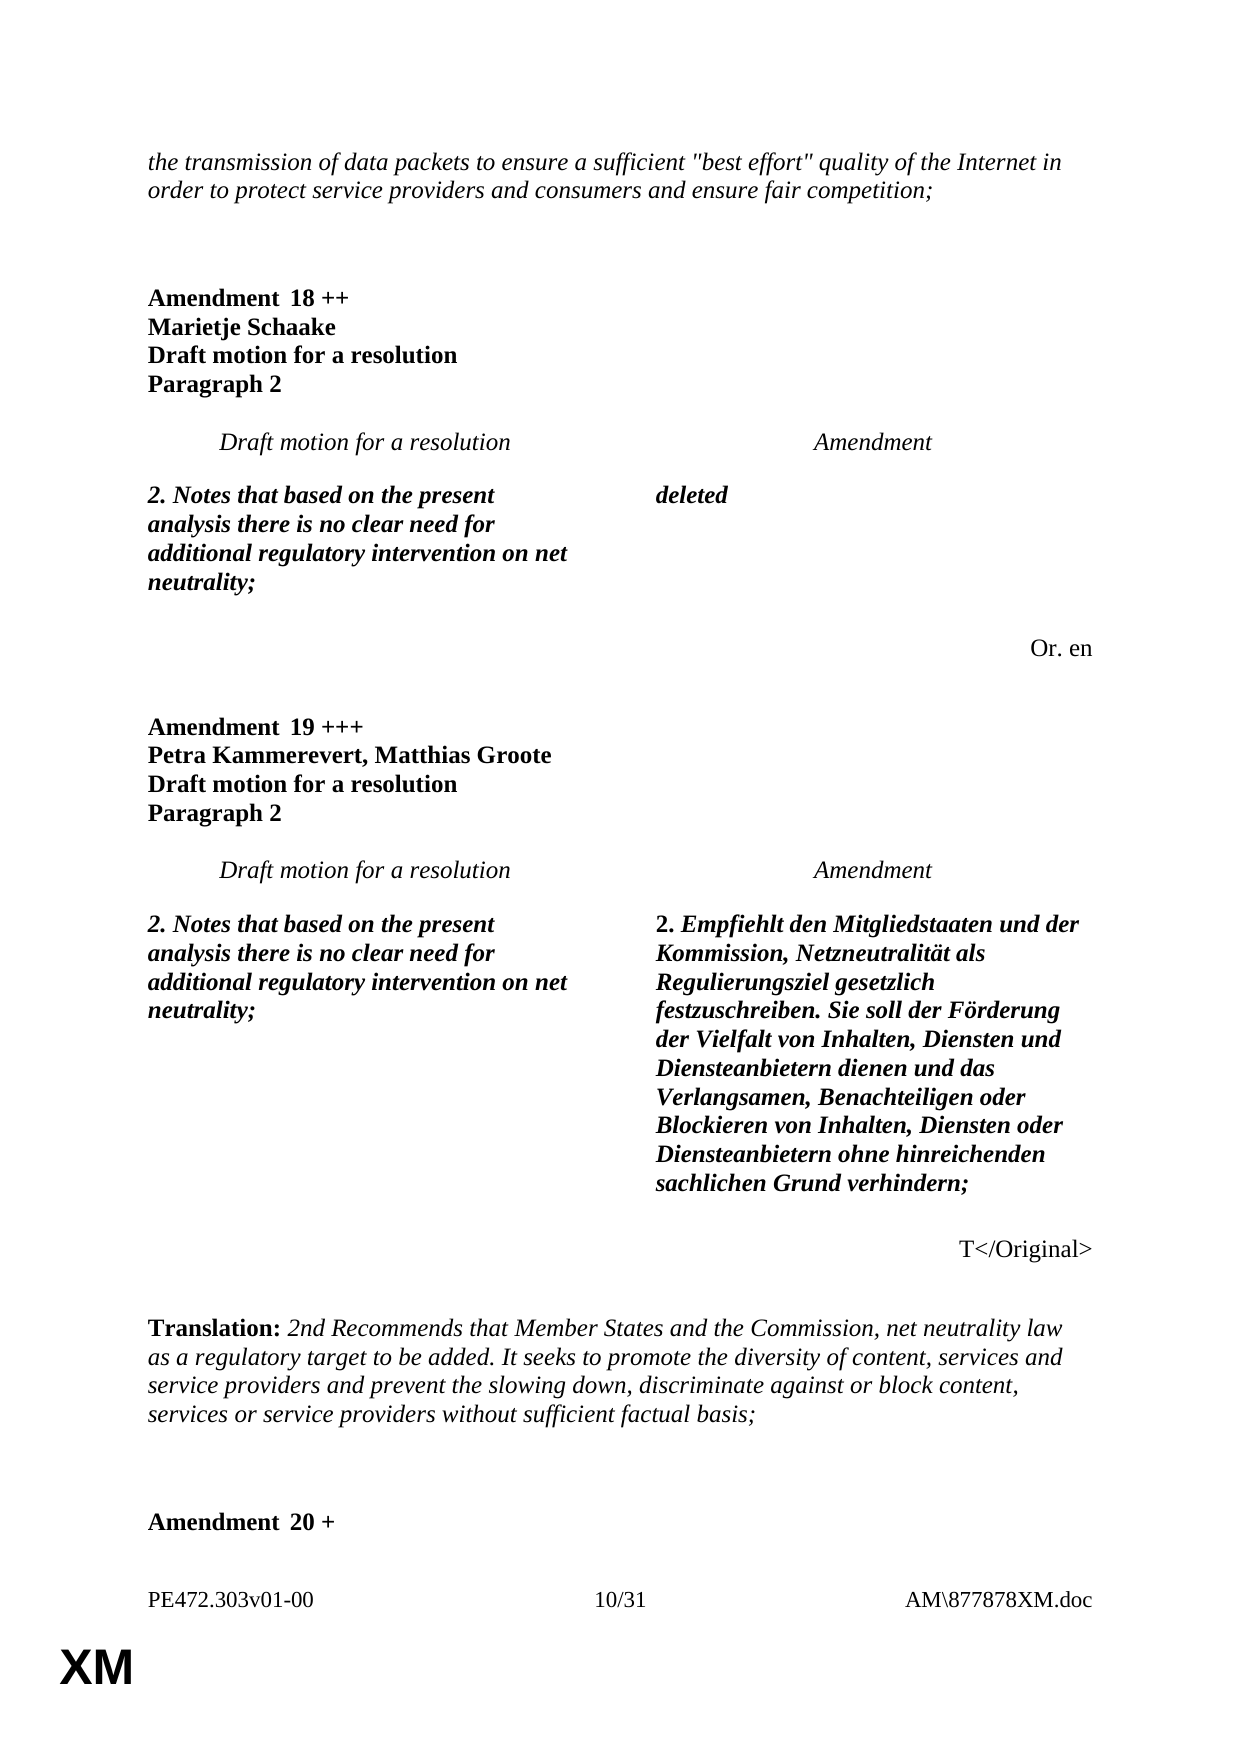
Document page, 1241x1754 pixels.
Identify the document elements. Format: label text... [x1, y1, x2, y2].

text <RepeatBlock-By><Members>Marietje Schaake</Members> [148, 312, 1092, 341]
table_cell 2. Notes that based on the present analysis there is no clear need for additional regulatory intervention on net neutrality; [112, 481, 620, 608]
table_cell Amendment [620, 856, 1128, 909]
table_cell Draft motion for a resolution [112, 427, 620, 481]
table_cell 2. Empfiehlt den Mitgliedstaaten und der Kommission, Netzneutralität als Regulierungsziel gesetzlich festzuschreiben. Sie soll der Förderung der Vielfalt von Inhalten, Diensten und Diensteanbietern dienen und das Verlangsamen, Benachteiligen oder Blockieren von Inhalten, Diensten oder Diensteanbietern ohne hinreichenden sachlichen Grund verhindern; [620, 909, 1128, 1209]
text the transmission of data packets to ensure a sufficient "best effort" quality of the Internet in order to protect service providers and consumers and ensure fair competition; [148, 147, 1092, 204]
text <Amend>Amendment <NumAm>19 +++</NumAm> [148, 712, 1092, 741]
table_cell Amendment [620, 427, 1128, 481]
text <Article>Paragraph 2</Article> [148, 369, 1092, 398]
table_cell Draft motion for a resolution [112, 856, 620, 909]
text <Article>Paragraph 2</Article> [148, 798, 1092, 827]
text <DocAmend>Draft motion for a resolution</DocAmend> [148, 769, 1092, 798]
text T</Original> [148, 1234, 1092, 1263]
text <DocAmend>Draft motion for a resolution</DocAmend> [148, 341, 1092, 369]
text Translation: 2nd Recommends that Member States and the Commission, net neutrality law as a regulatory target to be added. It seeks to promote the diversity of content, services and service providers and prevent the slowing down, discriminate against or block content, services or service providers without sufficient factual basis; [148, 1313, 1092, 1428]
text <RepeatBlock-By><Members>Petra Kammerevert, Matthias Groote</Members> [148, 741, 1092, 769]
table_cell deleted [620, 481, 1128, 608]
text Amendment <NumAm>20 +</NumAm> [148, 1507, 1092, 1536]
table_header [112, 827, 1128, 856]
table_header [112, 398, 1128, 427]
text Or. <Original>{EN}en</Original> [148, 633, 1092, 662]
text Amendment <NumAm>18 ++</NumAm> [148, 283, 1092, 312]
table_cell 2. Notes that based on the present analysis there is no clear need for additional regulatory intervention on net neutrality; [112, 909, 620, 1209]
